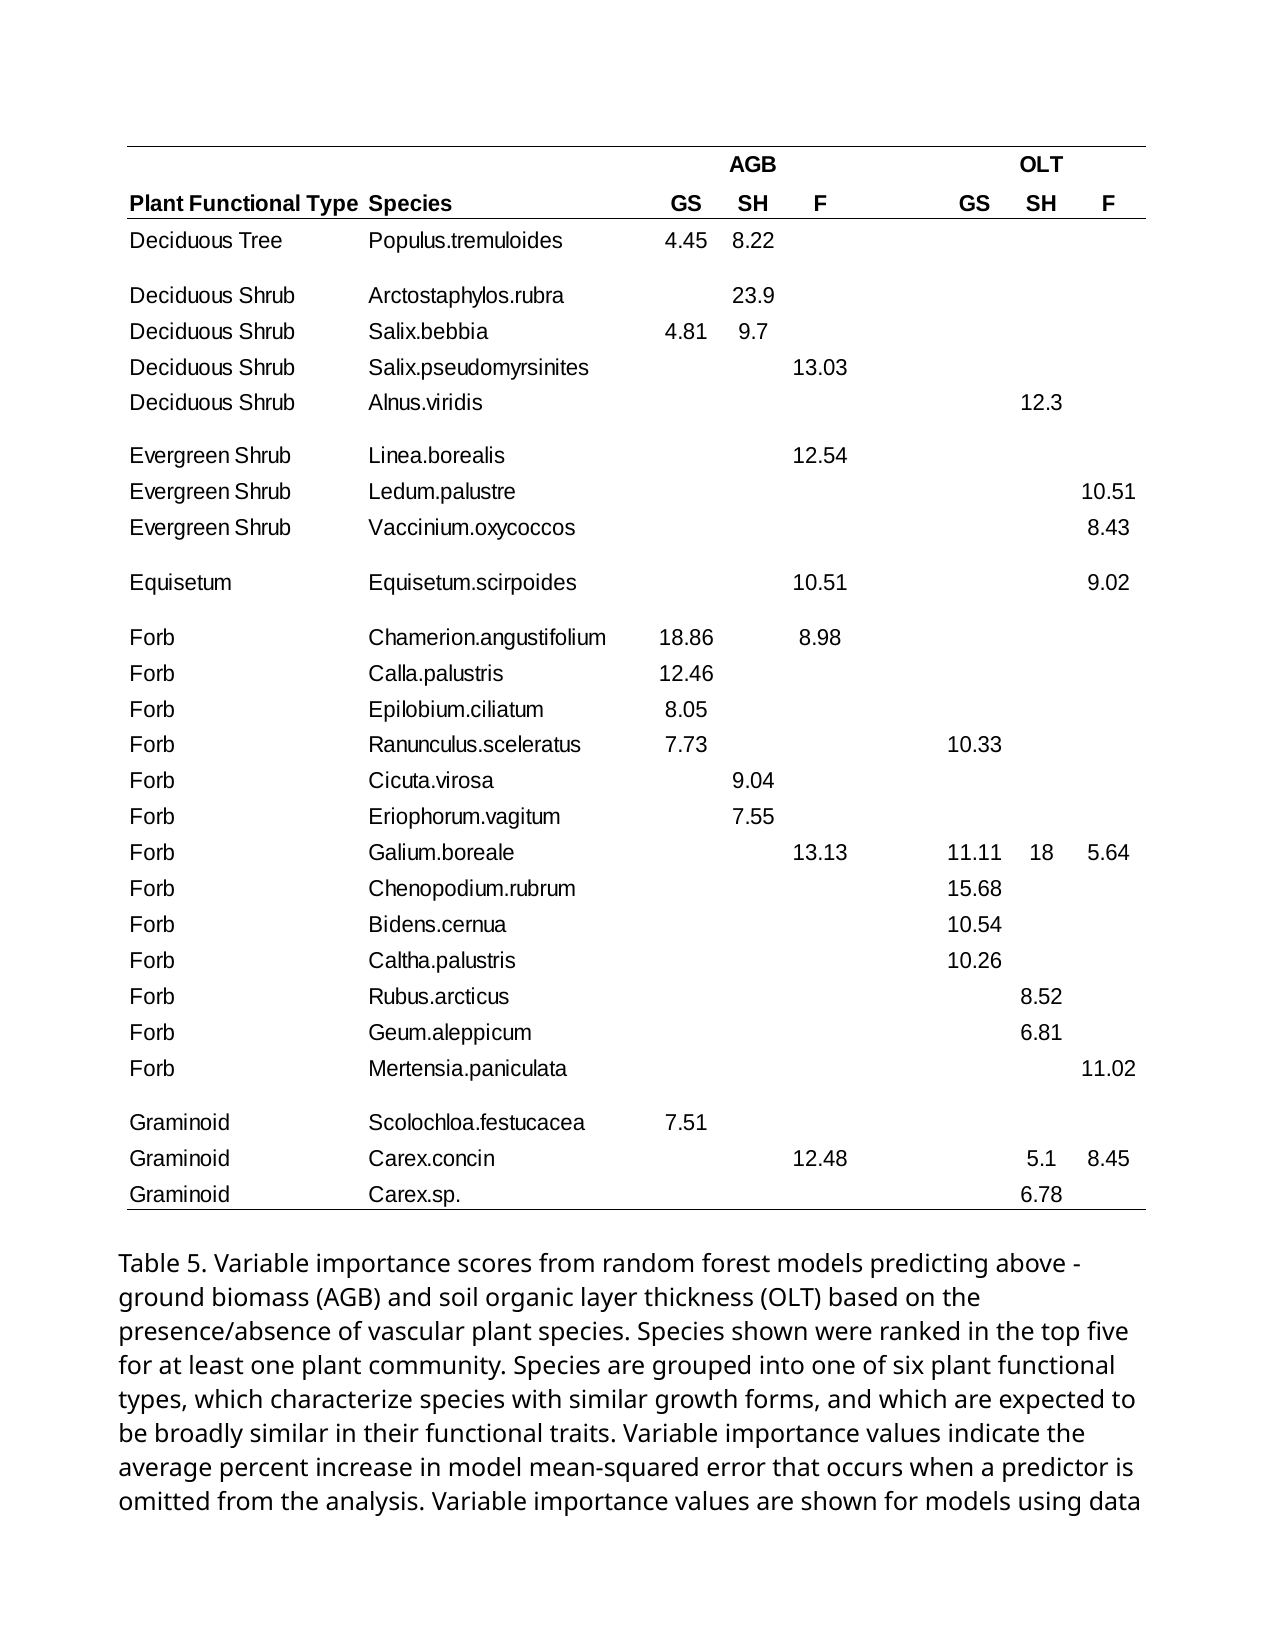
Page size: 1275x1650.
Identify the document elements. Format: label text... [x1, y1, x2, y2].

text Table 5. Variable importance scores from random forest models predicting above -ground biomass (AGB) and soil organic layer thickness (OLT) based on the presence/absence of vascular plant species. Species shown were ranked in the top five for at least one plant community. Species are grouped into one of six plant functional types, which characterize species with similar growth forms, and which are expected to be broadly similar in their functional traits. Variable importance values indicate the average percent increase in model mean-squared error that occurs when a predictor is omitted from the analysis. Variable importance values are shown for models using data [118, 1246, 1157, 1518]
